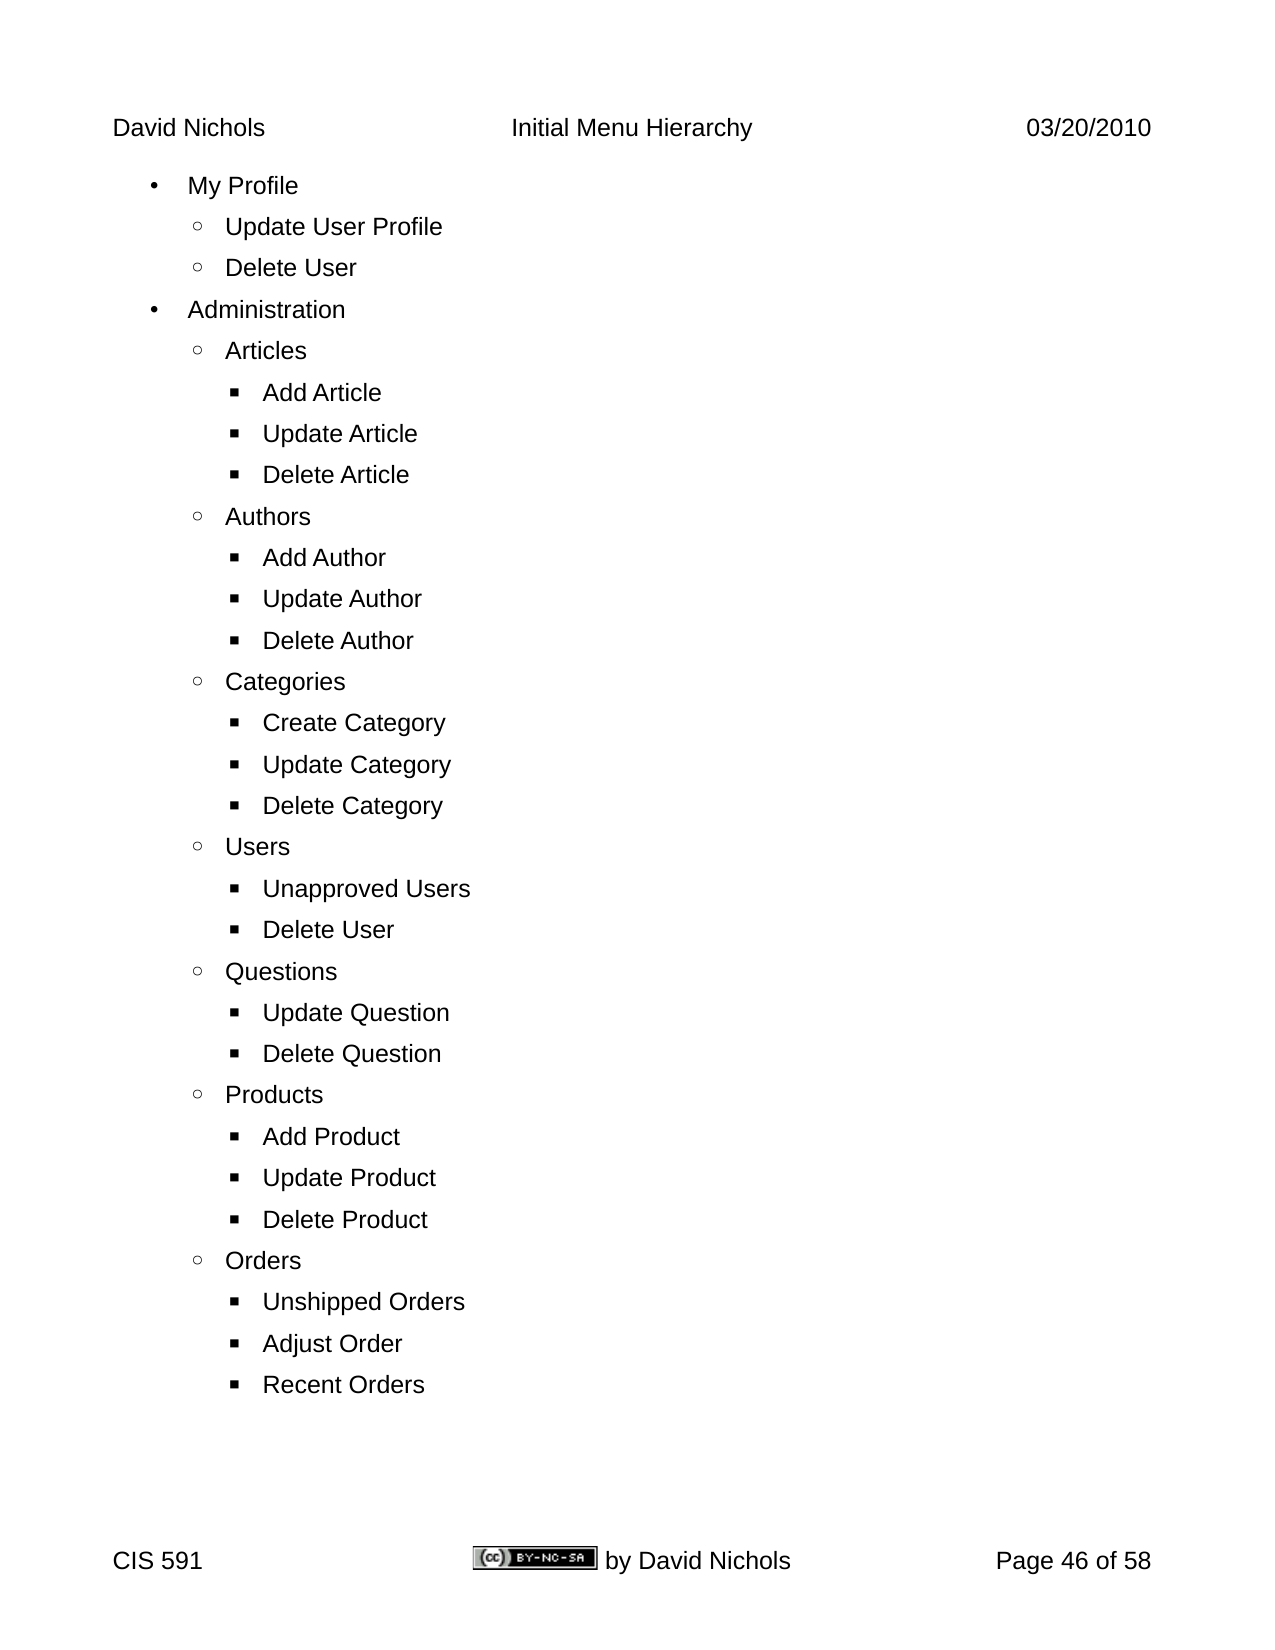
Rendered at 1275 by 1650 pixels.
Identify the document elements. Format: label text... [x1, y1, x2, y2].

list Adjust Order [225, 1329, 1162, 1357]
list Create Category [225, 708, 1162, 737]
list Users [187, 832, 1162, 861]
list Update Article [225, 419, 1162, 448]
list Delete User [225, 915, 1162, 944]
list Products [187, 1081, 1162, 1109]
list Delete User [187, 253, 1162, 282]
list Questions [187, 956, 1162, 985]
list Update User Profile [187, 212, 1162, 241]
list Recent Orders [225, 1370, 1162, 1399]
list Update Question [225, 998, 1162, 1027]
list Delete Product [225, 1204, 1162, 1233]
list Delete Article [225, 460, 1162, 489]
list Delete Author [225, 626, 1162, 654]
list Categories [187, 667, 1162, 696]
list Update Category [225, 750, 1162, 778]
list Administration [150, 295, 1162, 324]
list Unapproved Users [225, 874, 1162, 903]
list Add Product [225, 1122, 1162, 1151]
list Orders [187, 1246, 1162, 1275]
list Delete Question [225, 1039, 1162, 1068]
list Unshipped Orders [225, 1287, 1162, 1316]
list My Profile [150, 171, 1162, 199]
list Authors [187, 502, 1162, 530]
list Update Author [225, 584, 1162, 613]
list Add Article [225, 377, 1162, 406]
list Update Product [225, 1163, 1162, 1192]
picture [472, 1546, 598, 1570]
list Articles [187, 336, 1162, 365]
list Delete Category [225, 791, 1162, 820]
list Add Author [225, 543, 1162, 572]
